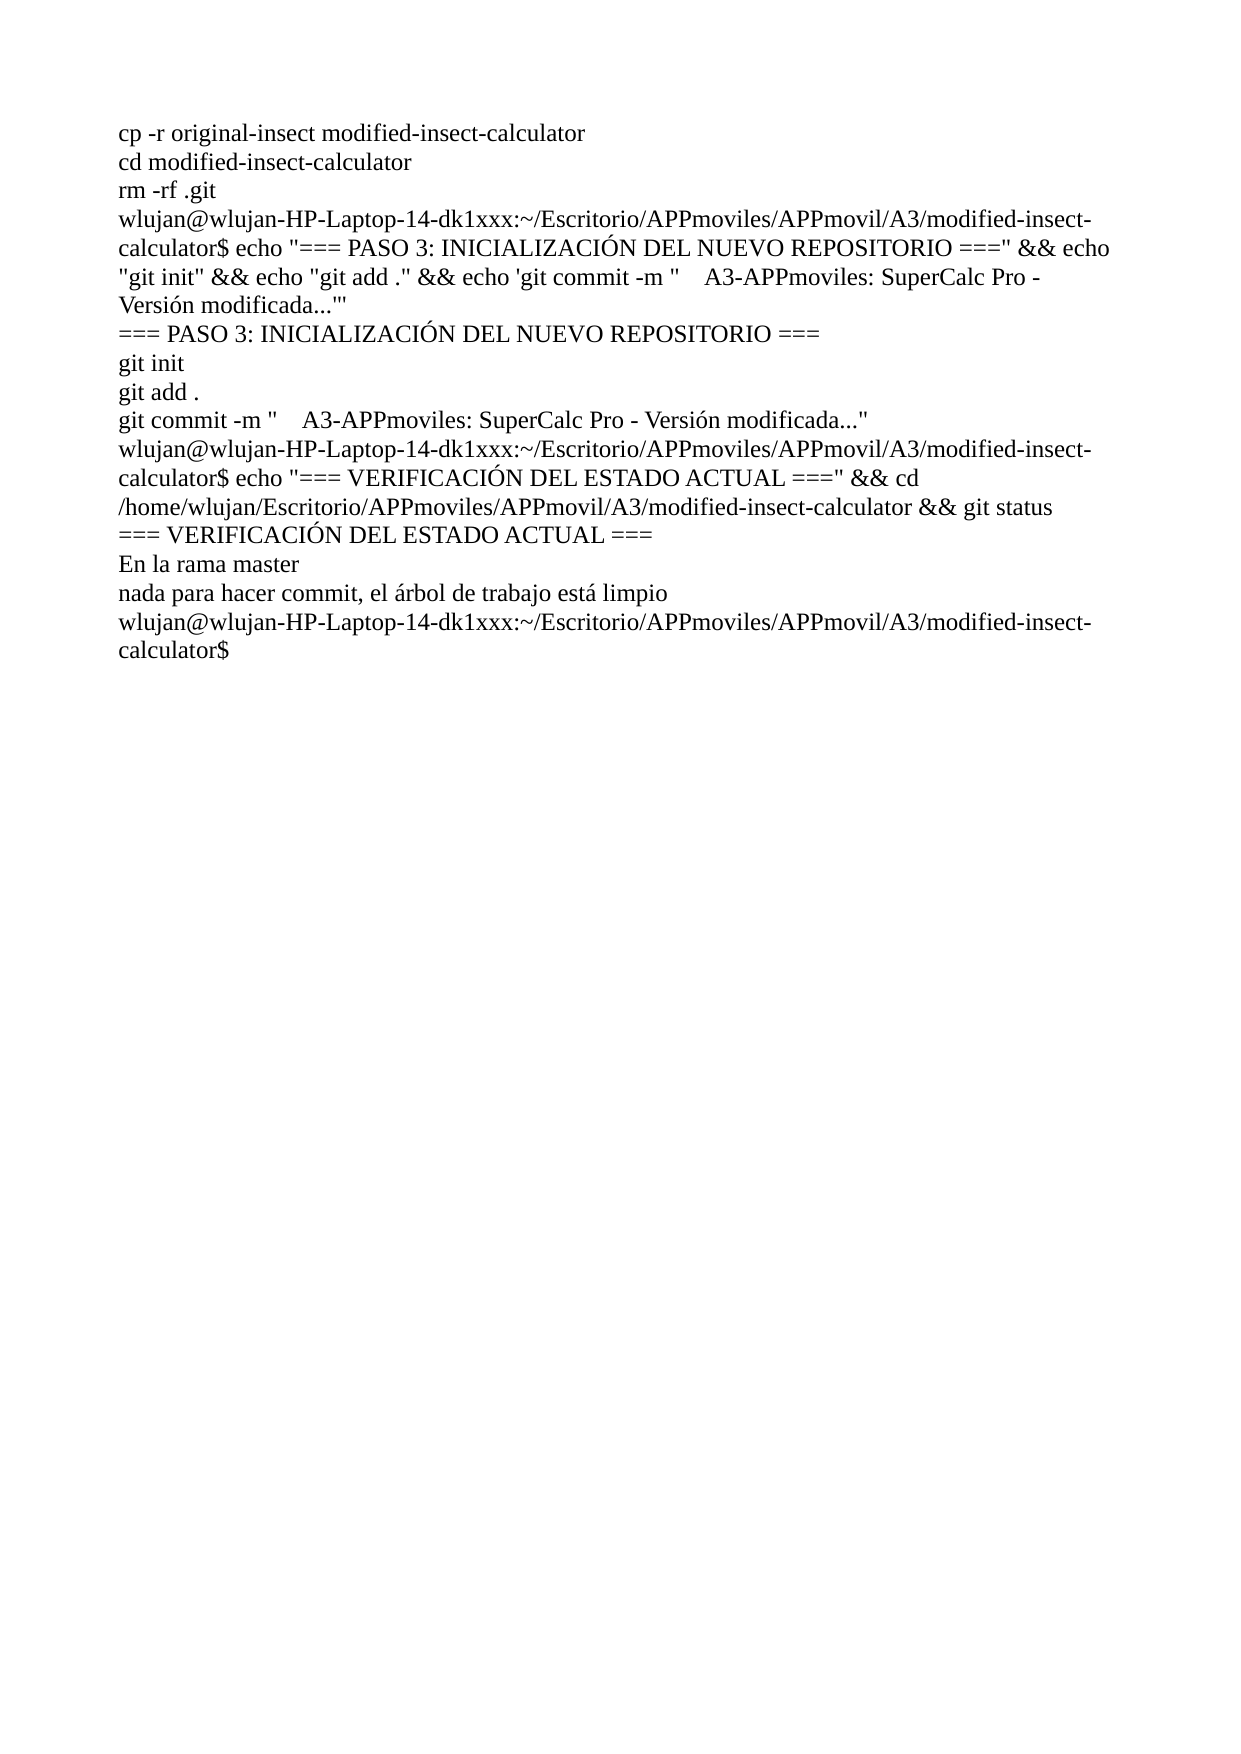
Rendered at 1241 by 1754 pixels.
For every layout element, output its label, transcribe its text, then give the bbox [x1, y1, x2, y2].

text git commit -m "🚀 A3-APPmoviles: SuperCalc Pro - Versión modificada..." [118, 406, 1122, 434]
text En la rama master [118, 549, 1122, 578]
text wlujan@wlujan-HP-Laptop-14-dk1xxx:~/Escritorio/APPmoviles/APPmovil/A3/modified-insect-calculator$ [118, 607, 1122, 664]
text cd modified-insect-calculator [118, 147, 1122, 176]
text === VERIFICACIÓN DEL ESTADO ACTUAL === [118, 521, 1122, 549]
text rm -rf .git [118, 176, 1122, 204]
text git add . [118, 377, 1122, 406]
text wlujan@wlujan-HP-Laptop-14-dk1xxx:~/Escritorio/APPmoviles/APPmovil/A3/modified-insect-calculator$ echo "=== VERIFICACIÓN DEL ESTADO ACTUAL ===" && cd /home/wlujan/Escritorio/APPmoviles/APPmovil/A3/modified-insect-calculator && git status [118, 434, 1122, 521]
text git init [118, 348, 1122, 377]
text nada para hacer commit, el árbol de trabajo está limpio [118, 578, 1122, 607]
text cp -r original-insect modified-insect-calculator [118, 118, 1122, 147]
text wlujan@wlujan-HP-Laptop-14-dk1xxx:~/Escritorio/APPmoviles/APPmovil/A3/modified-insect-calculator$ echo "=== PASO 3: INICIALIZACIÓN DEL NUEVO REPOSITORIO ===" && echo "git init" && echo "git add ." && echo 'git commit -m "🚀 A3-APPmoviles: SuperCalc Pro - Versión modificada..."' [118, 204, 1122, 319]
text === PASO 3: INICIALIZACIÓN DEL NUEVO REPOSITORIO === [118, 319, 1122, 348]
